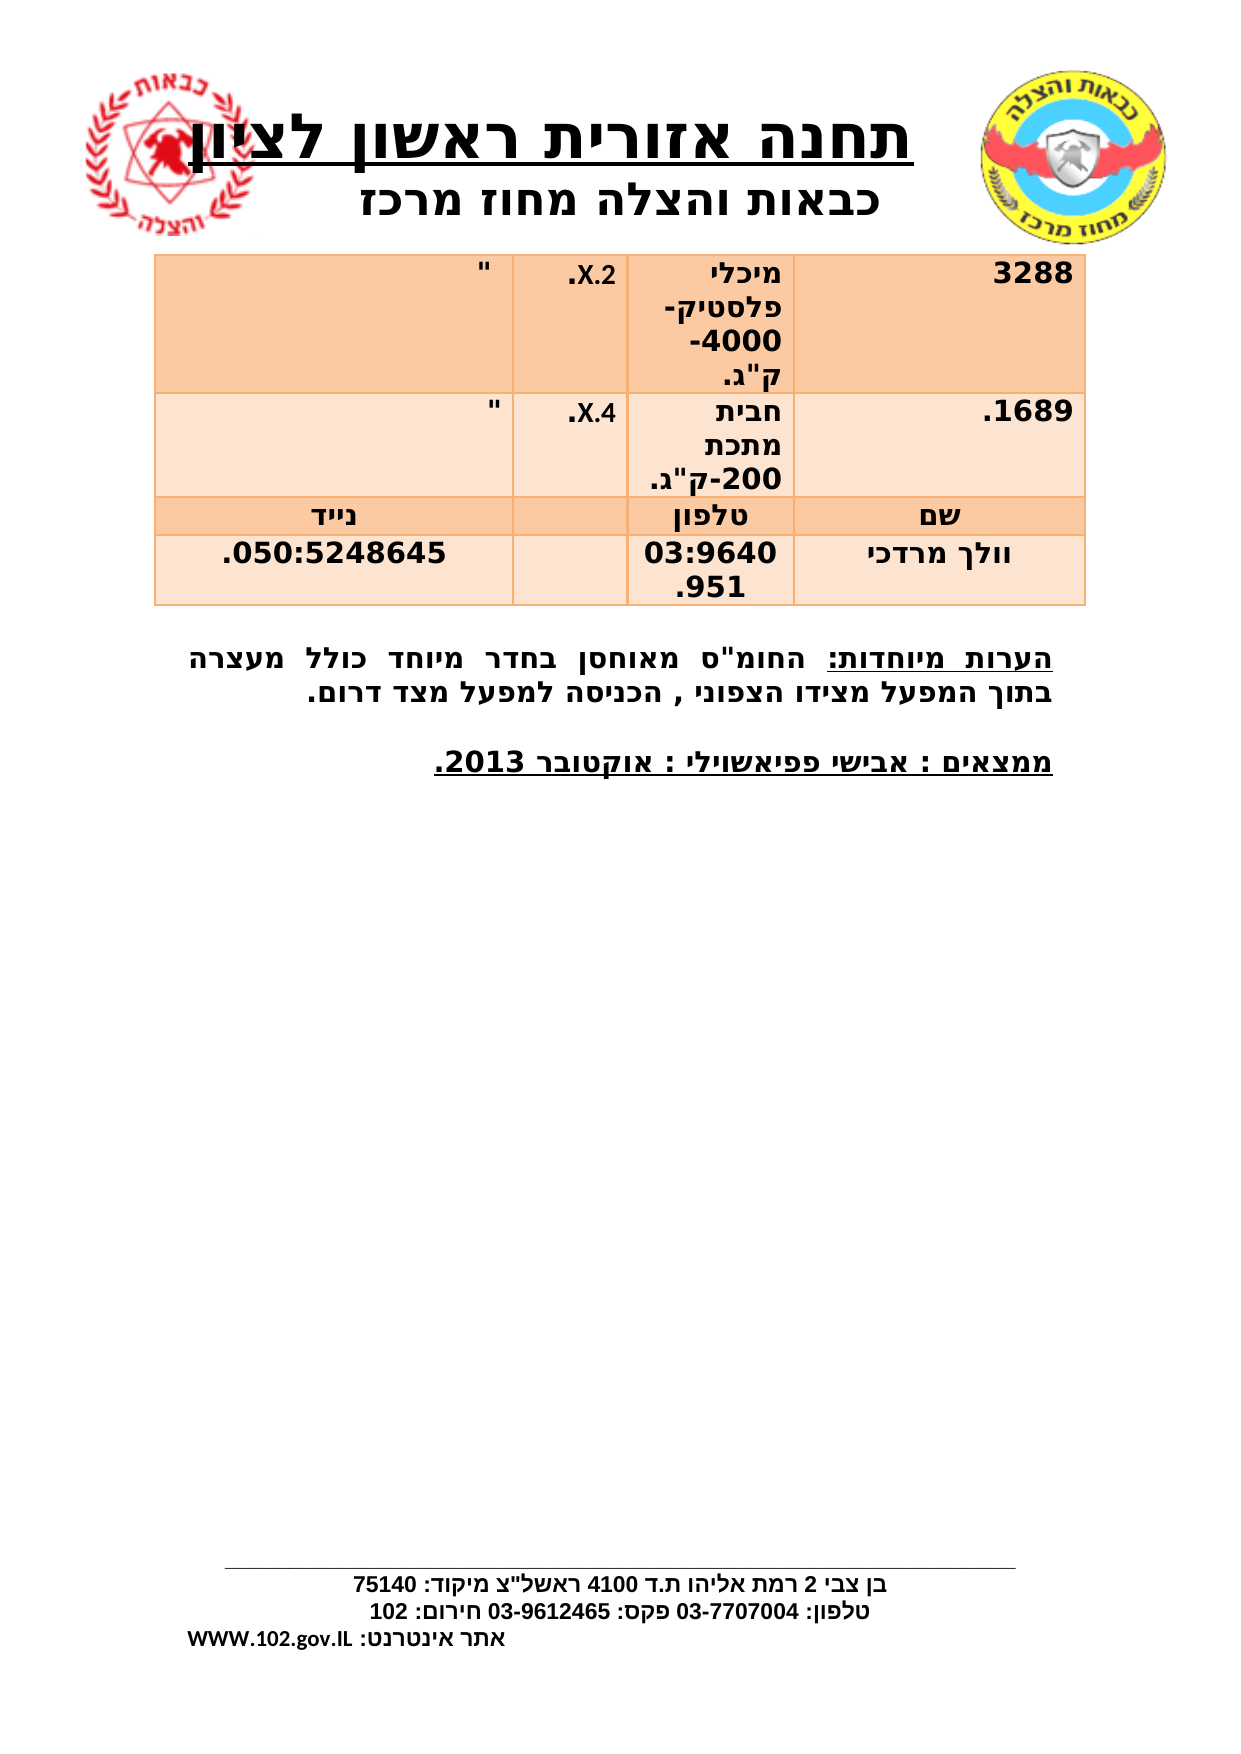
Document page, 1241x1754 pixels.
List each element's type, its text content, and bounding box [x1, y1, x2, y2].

table_cell 3288 [795, 256, 1084, 392]
table_cell טלפון [629, 498, 793, 534]
table_cell נייד [156, 498, 512, 534]
table_cell X.4. [514, 394, 626, 496]
table_cell [514, 498, 626, 534]
table_cell שם [795, 498, 1084, 534]
table_cell 050:5248645. [156, 536, 512, 604]
table_cell חבית מתכת 200-ק"ג. [629, 394, 793, 496]
table_cell מיכלי פלסטיק-4000-ק"ג. [629, 256, 793, 392]
text הערות מיוחדות: החומ"ס מאוחסן בחדר מיוחד כולל מעצרה בתוך המפעל מצידו הצפוני , הכניסה למפעל מצד דרום. [187, 642, 1053, 709]
table_cell " [156, 256, 512, 392]
table_cell וולך מרדכי [795, 536, 1084, 604]
table_cell X.2. [514, 256, 626, 392]
table_cell " [156, 394, 512, 496]
text ממצאים : אבישי פפיאשוילי : אוקטובר 2013. [187, 745, 1053, 779]
table_cell 1689. [795, 394, 1084, 496]
table_cell 03:9640951. [629, 536, 793, 604]
table_cell [514, 536, 626, 604]
